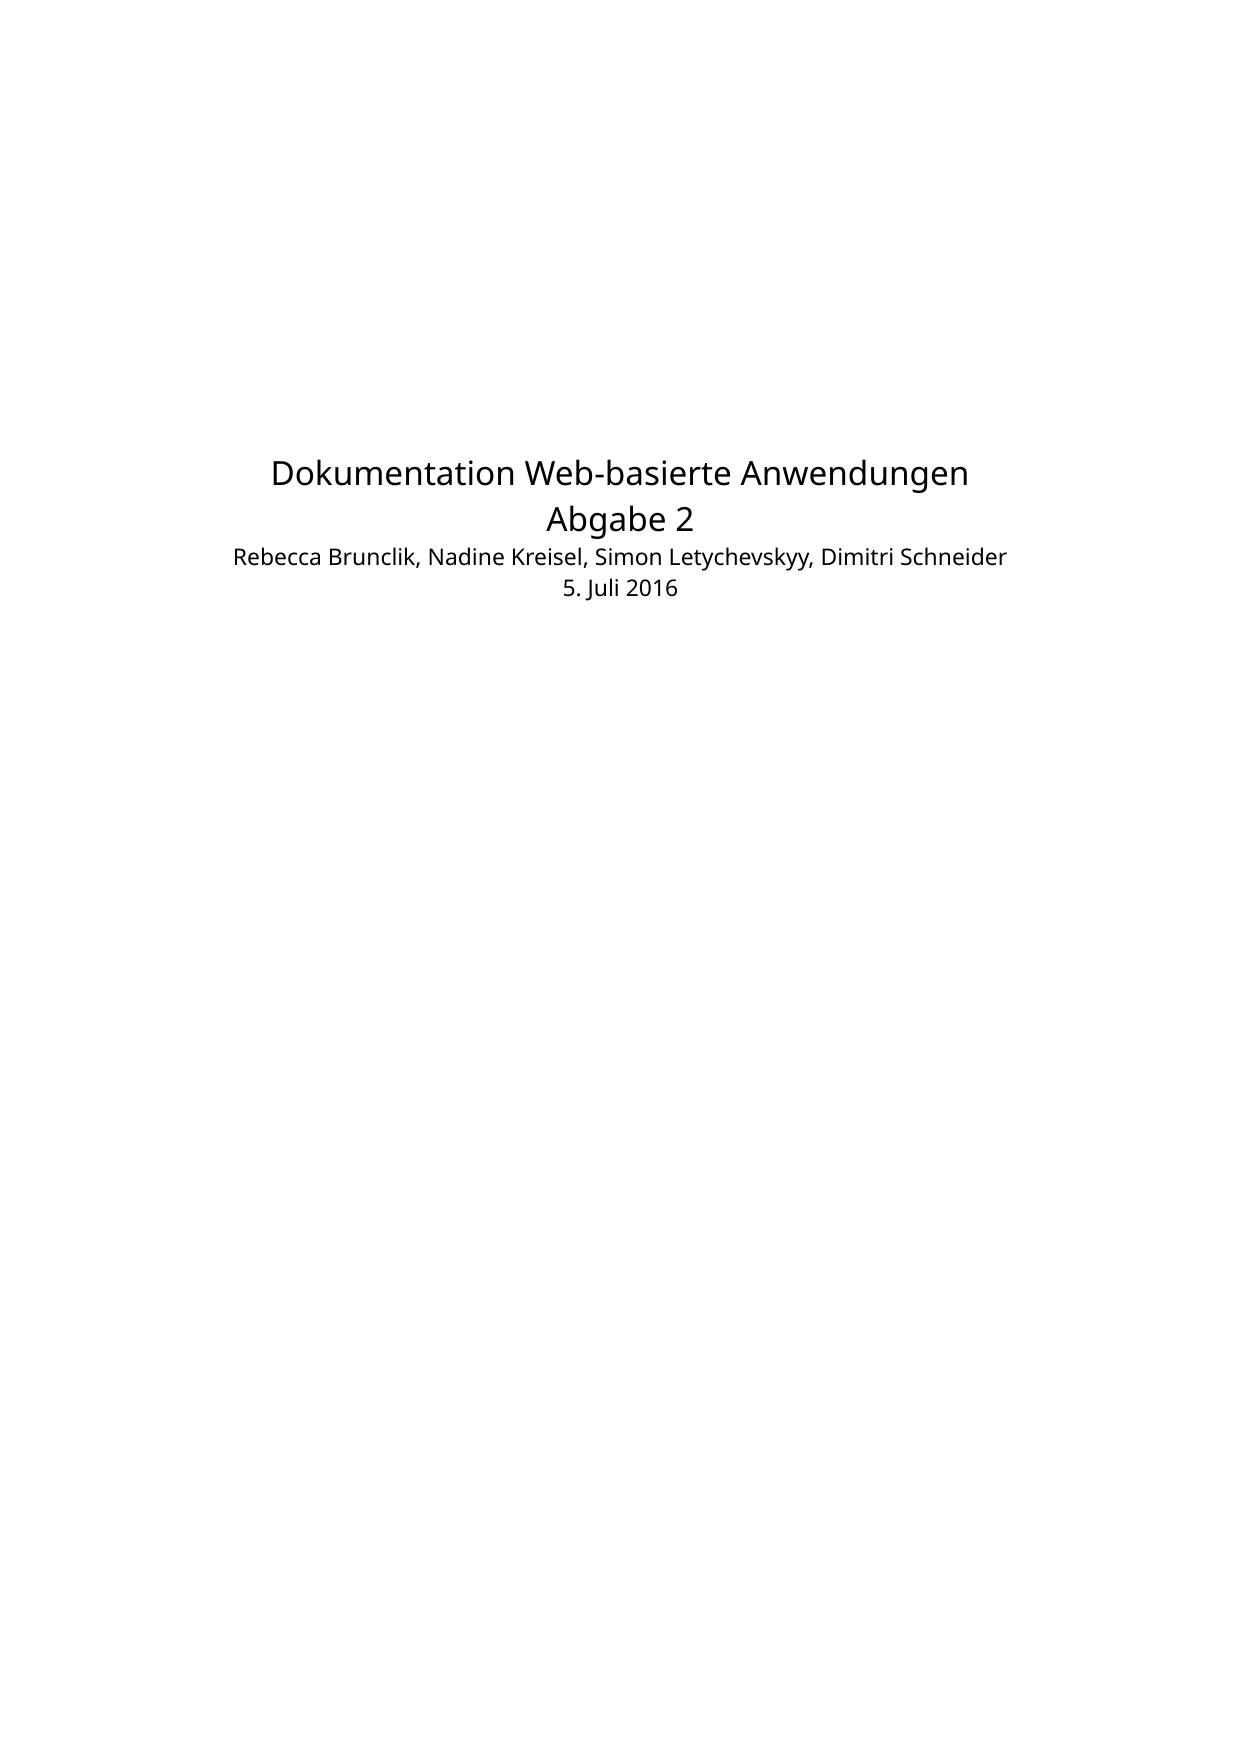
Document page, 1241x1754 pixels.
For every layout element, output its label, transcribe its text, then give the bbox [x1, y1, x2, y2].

text Rebecca Brunclik, Nadine Kreisel, Simon Letychevskyy, Dimitri Schneider [118, 541, 1122, 572]
text 5. Juli 2016 [118, 572, 1122, 603]
text Dokumentation Web-basierte Anwendungen [118, 450, 1122, 495]
text Abgabe 2 [118, 495, 1122, 541]
